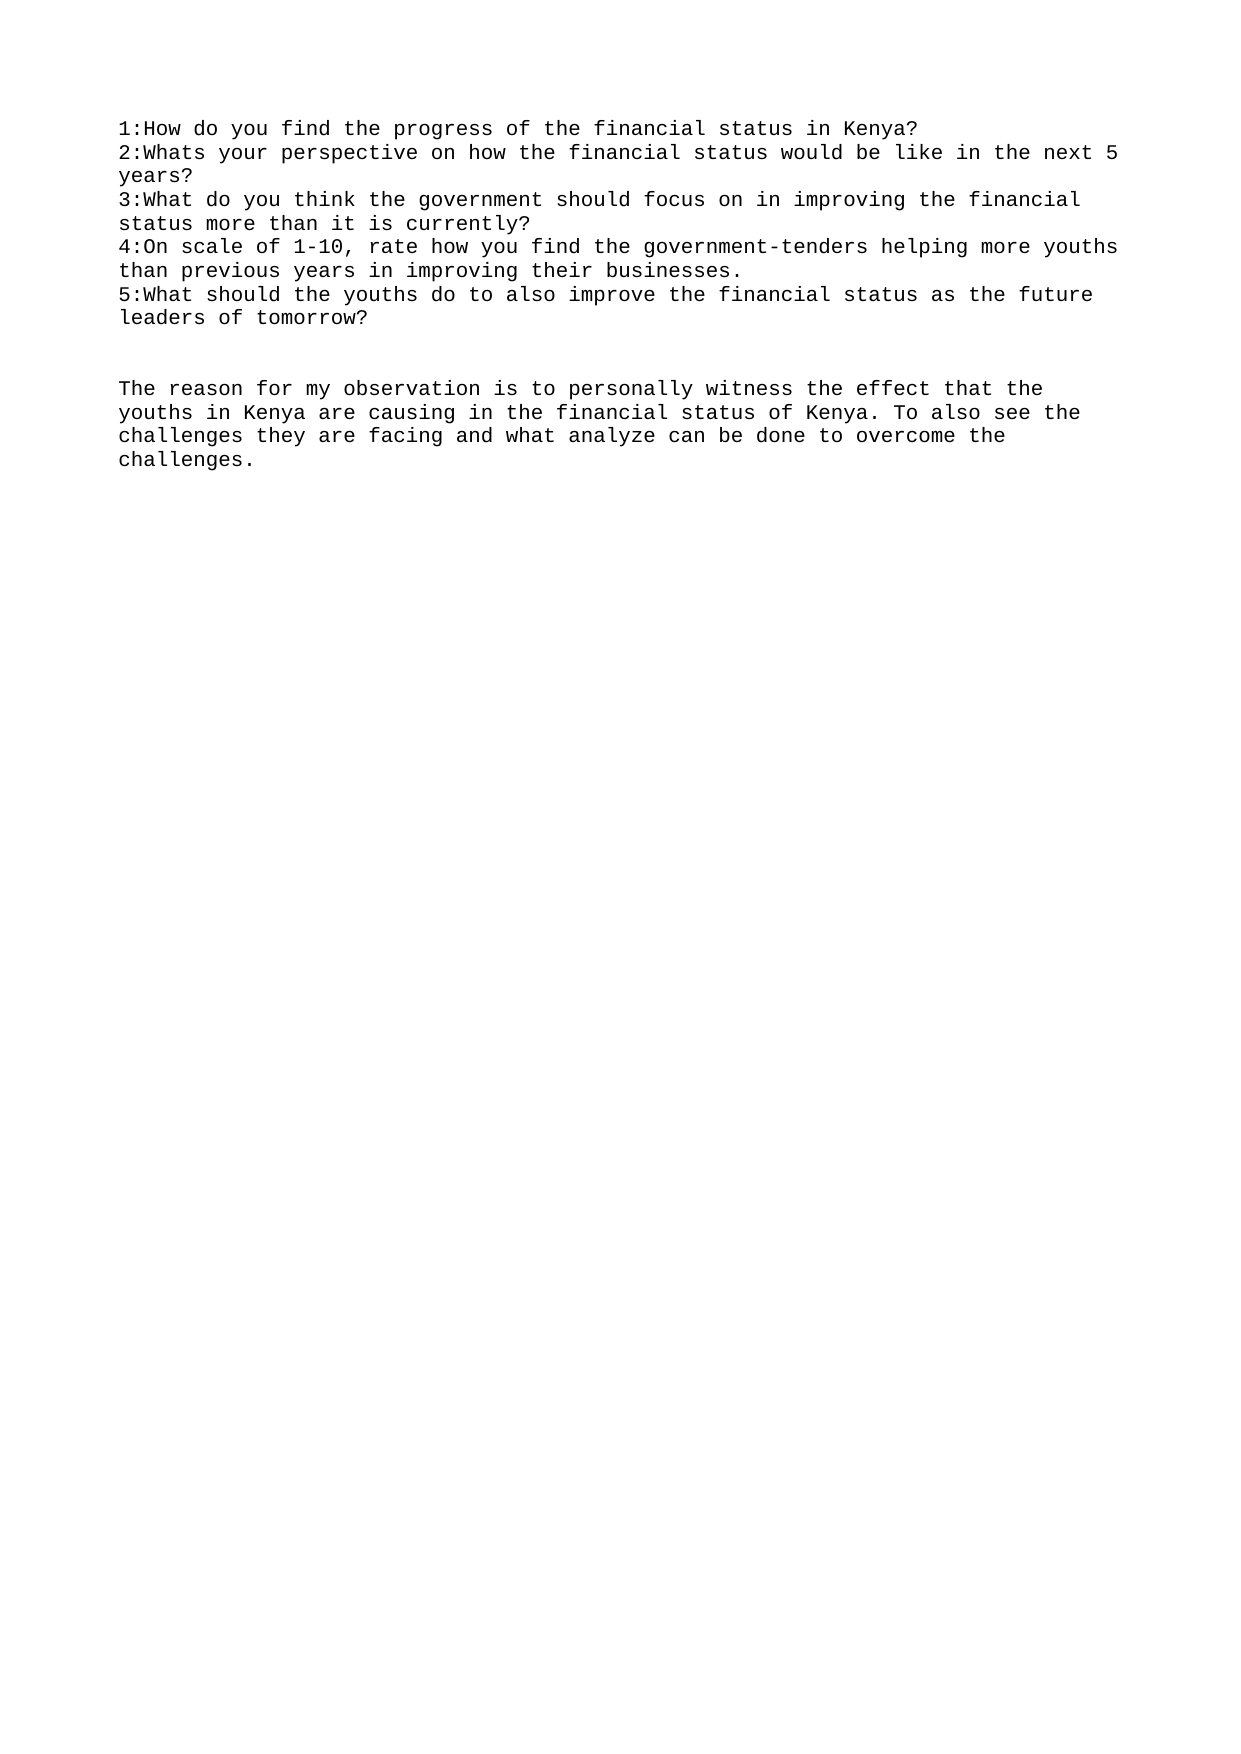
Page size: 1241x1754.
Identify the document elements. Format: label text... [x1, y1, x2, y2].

text 3:What do you think the government should focus on in improving the financial status more than it is currently? [118, 189, 1122, 236]
text 1:How do you find the progress of the financial status in Kenya? [118, 118, 1122, 142]
text 5:What should the youths do to also improve the financial status as the future leaders of tomorrow? [118, 284, 1122, 331]
text The reason for my observation is to personally witness the effect that the youths in Kenya are causing in the financial status of Kenya. To also see the challenges they are facing and what analyze can be done to overcome the challenges. [118, 378, 1122, 473]
text 2:Whats your perspective on how the financial status would be like in the next 5 years? [118, 142, 1122, 189]
text 4:On scale of 1-10, rate how you find the government-tenders helping more youths than previous years in improving their businesses. [118, 236, 1122, 284]
